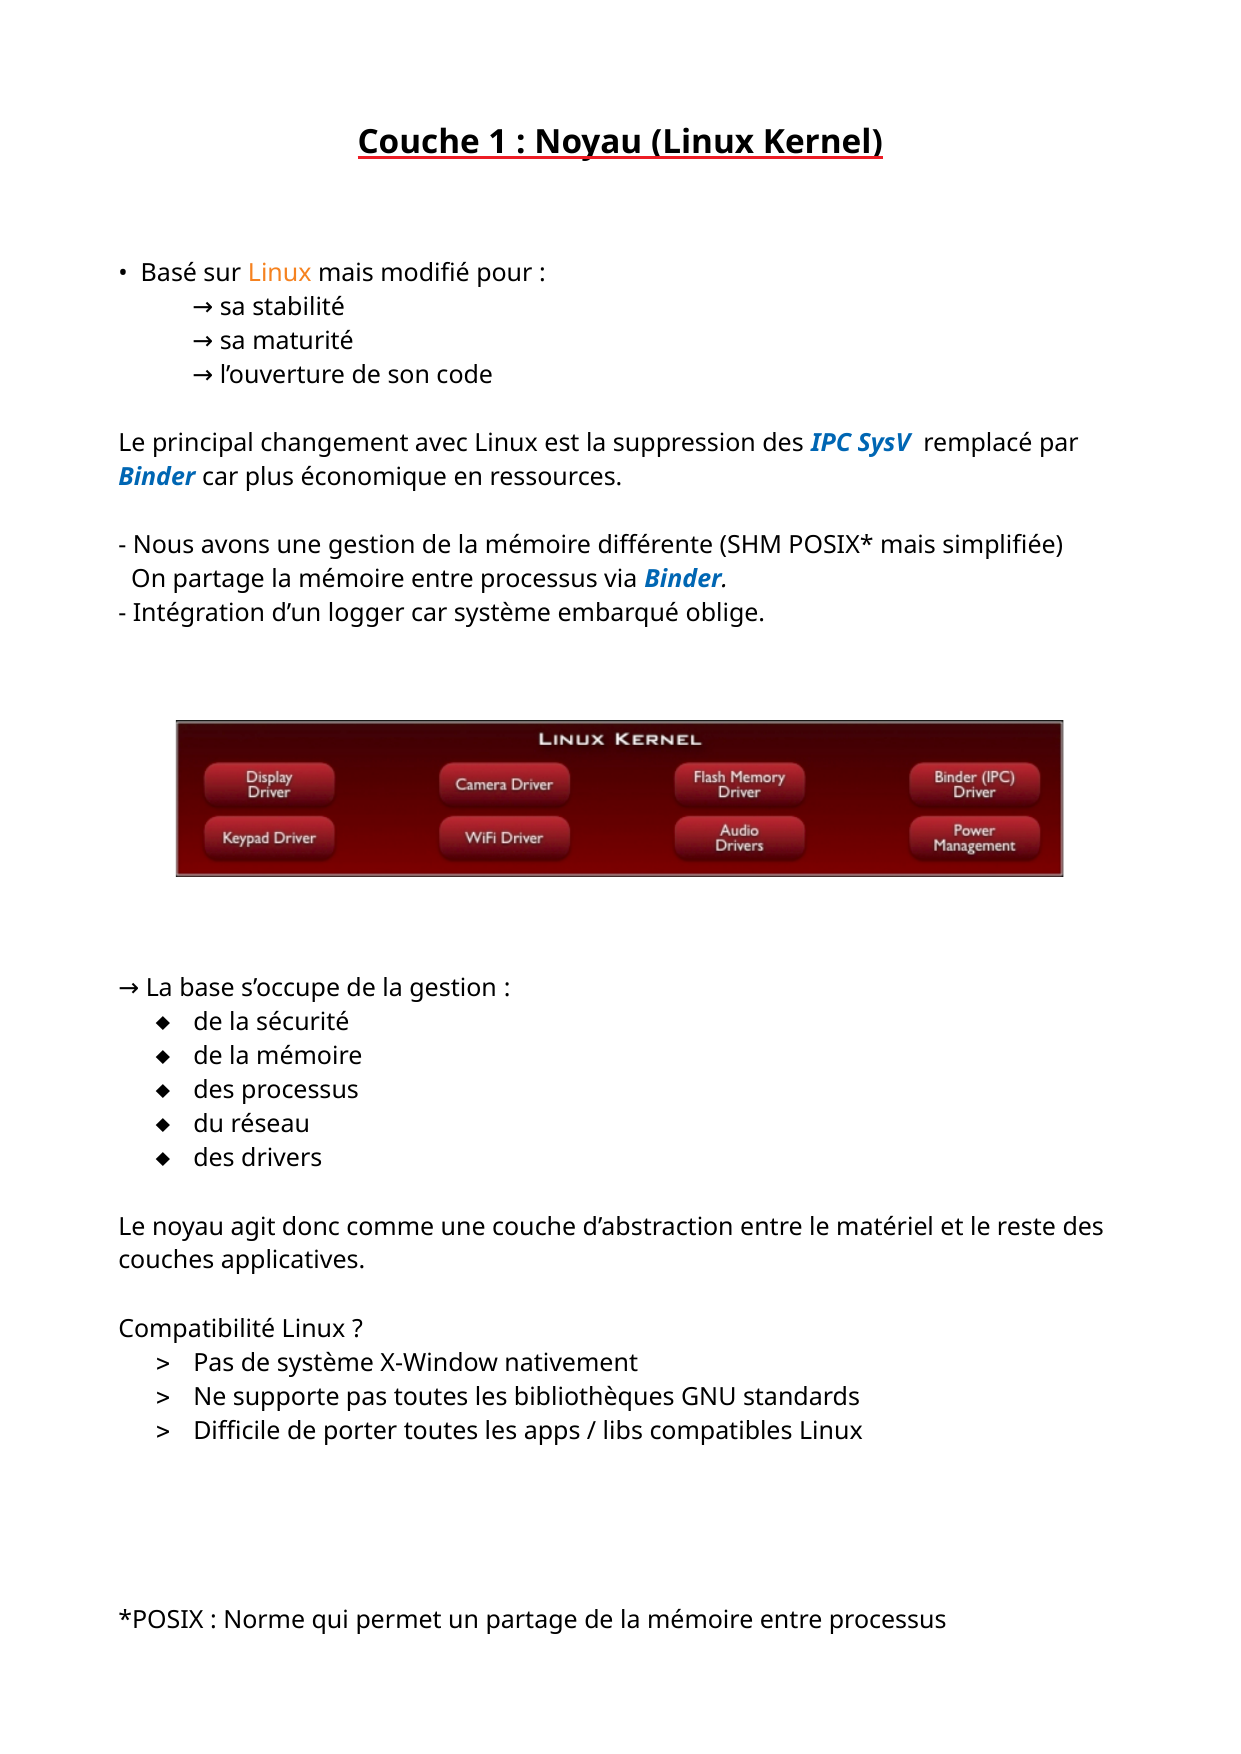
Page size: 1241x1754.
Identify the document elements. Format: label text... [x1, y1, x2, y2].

list du réseau [156, 1106, 1122, 1140]
list de la sécurité [156, 1004, 1122, 1038]
picture [175, 720, 1064, 877]
text Le noyau agit donc comme une couche d’abstraction entre le matériel et le reste des couches applicatives. [118, 1208, 1122, 1276]
list Difficile de porter toutes les apps / libs compatibles Linux [156, 1412, 1122, 1447]
list Ne supporte pas toutes les bibliothèques GNU standards [156, 1378, 1122, 1412]
text Couche 1 : Noyau (Linux Kernel) [118, 118, 1122, 163]
text Le principal changement avec Linux est la suppression des IPC SysV remplacé par Binder car plus économique en ressources. [118, 425, 1122, 493]
text → l’ouverture de son code [118, 357, 1122, 391]
list Pas de système X-Window nativement [156, 1344, 1122, 1378]
text - Intégration d’un logger car système embarqué oblige. [118, 595, 1122, 629]
text - Nous avons une gestion de la mémoire différente (SHM POSIX* mais simplifiée) [118, 527, 1122, 561]
list de la mémoire [156, 1038, 1122, 1072]
text • Basé sur Linux mais modifié pour : [118, 254, 1122, 288]
list des drivers [156, 1140, 1122, 1174]
text On partage la mémoire entre processus via Binder. [118, 561, 1122, 595]
text → sa stabilité [118, 288, 1122, 322]
text Compatibilité Linux ? [118, 1310, 1122, 1344]
text → sa maturité [118, 322, 1122, 357]
list des processus [156, 1072, 1122, 1106]
text → La base s’occupe de la gestion : [118, 970, 1122, 1004]
